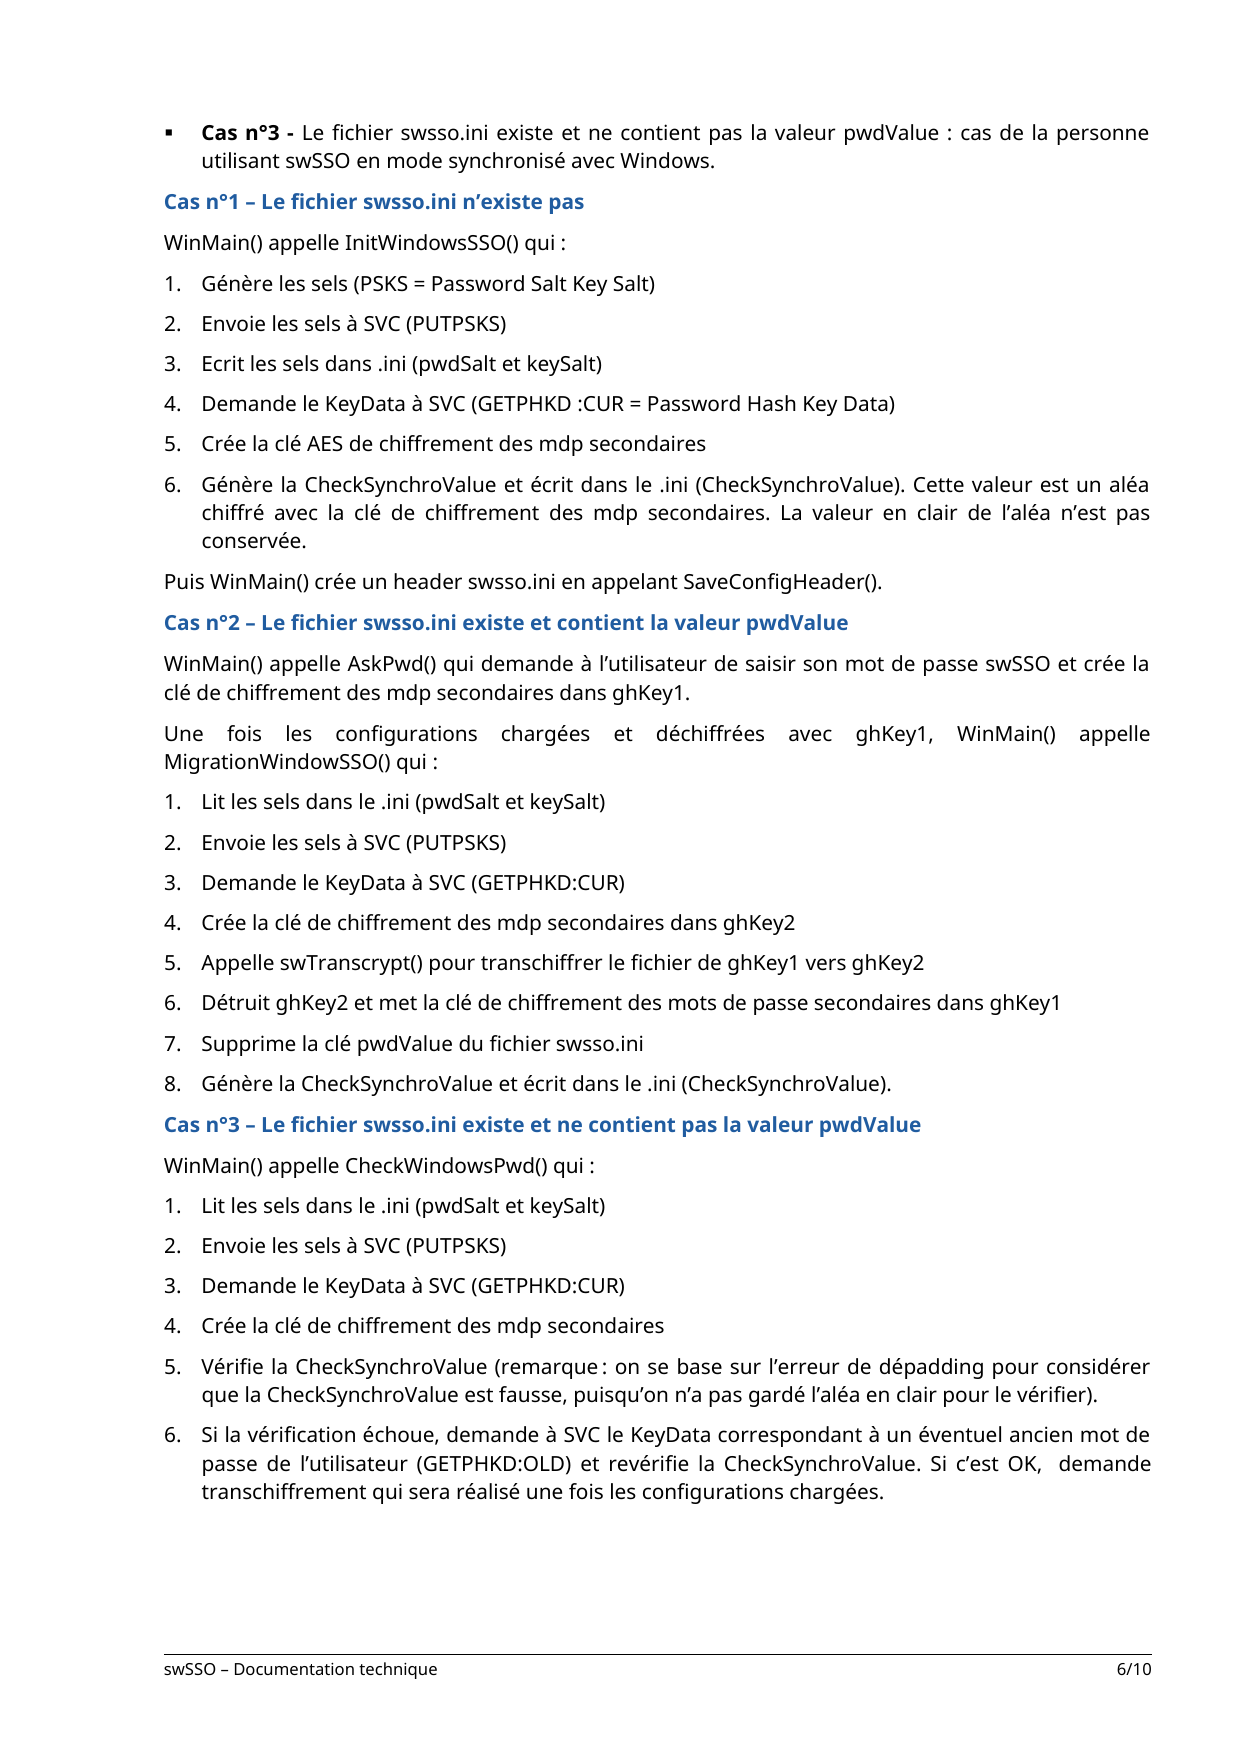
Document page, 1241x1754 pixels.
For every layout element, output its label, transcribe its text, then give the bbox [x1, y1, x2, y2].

list Ecrit les sels dans .ini (pwdSalt et keySalt) [164, 349, 1152, 377]
list Demande le KeyData à SVC (GETPHKD :CUR = Password Hash Key Data) [164, 389, 1152, 418]
text Cas n°2 – Le fichier swsso.ini existe et contient la valeur pwdValue [164, 608, 1152, 637]
list Envoie les sels à SVC (PUTPSKS) [164, 828, 1152, 856]
list Si la vérification échoue, demande à SVC le KeyData correspondant à un éventuel ancien mot de passe de l’utilisateur (GETPHKD:OLD) et revérifie la CheckSynchroValue. Si c’est OK, demande transchiffrement qui sera réalisé une fois les configurations chargées. [164, 1420, 1152, 1506]
text WinMain() appelle AskPwd() qui demande à l’utilisateur de saisir son mot de passe swSSO et crée la clé de chiffrement des mdp secondaires dans ghKey1. [164, 649, 1152, 706]
text Puis WinMain() crée un header swsso.ini en appelant SaveConfigHeader(). [164, 567, 1152, 596]
list Vérifie la CheckSynchroValue (remarque : on se base sur l’erreur de dépadding pour considérer que la CheckSynchroValue est fausse, puisqu’on n’a pas gardé l’aléa en clair pour le vérifier). [164, 1352, 1152, 1409]
list Génère les sels (PSKS = Password Salt Key Salt) [164, 269, 1152, 297]
list Cas n°3 - Le fichier swsso.ini existe et ne contient pas la valeur pwdValue : cas de la personne utilisant swSSO en mode synchronisé avec Windows. [164, 118, 1152, 175]
list Détruit ghKey2 et met la clé de chiffrement des mots de passe secondaires dans ghKey1 [164, 988, 1152, 1017]
text WinMain() appelle InitWindowsSSO() qui : [164, 228, 1152, 257]
list Envoie les sels à SVC (PUTPSKS) [164, 309, 1152, 337]
list Crée la clé de chiffrement des mdp secondaires [164, 1312, 1152, 1340]
list Crée la clé de chiffrement des mdp secondaires dans ghKey2 [164, 908, 1152, 936]
list Supprime la clé pwdValue du fichier swsso.ini [164, 1029, 1152, 1057]
list Demande le KeyData à SVC (GETPHKD:CUR) [164, 1271, 1152, 1300]
list Lit les sels dans le .ini (pwdSalt et keySalt) [164, 1191, 1152, 1219]
text Cas n°3 – Le fichier swsso.ini existe et ne contient pas la valeur pwdValue [164, 1110, 1152, 1138]
text Une fois les configurations chargées et déchiffrées avec ghKey1, WinMain() appelle MigrationWindowSSO() qui : [164, 719, 1152, 776]
list Crée la clé AES de chiffrement des mdp secondaires [164, 429, 1152, 458]
list Envoie les sels à SVC (PUTPSKS) [164, 1231, 1152, 1259]
list Appelle swTranscrypt() pour transchiffrer le fichier de ghKey1 vers ghKey2 [164, 948, 1152, 977]
list Génère la CheckSynchroValue et écrit dans le .ini (CheckSynchroValue). Cette valeur est un aléa chiffré avec la clé de chiffrement des mdp secondaires. La valeur en clair de l’aléa n’est pas conservée. [164, 470, 1152, 555]
text WinMain() appelle CheckWindowsPwd() qui : [164, 1151, 1152, 1179]
list Demande le KeyData à SVC (GETPHKD:CUR) [164, 868, 1152, 896]
list Génère la CheckSynchroValue et écrit dans le .ini (CheckSynchroValue). [164, 1069, 1152, 1097]
text Cas n°1 – Le fichier swsso.ini n’existe pas [164, 187, 1152, 216]
list Lit les sels dans le .ini (pwdSalt et keySalt) [164, 787, 1152, 816]
